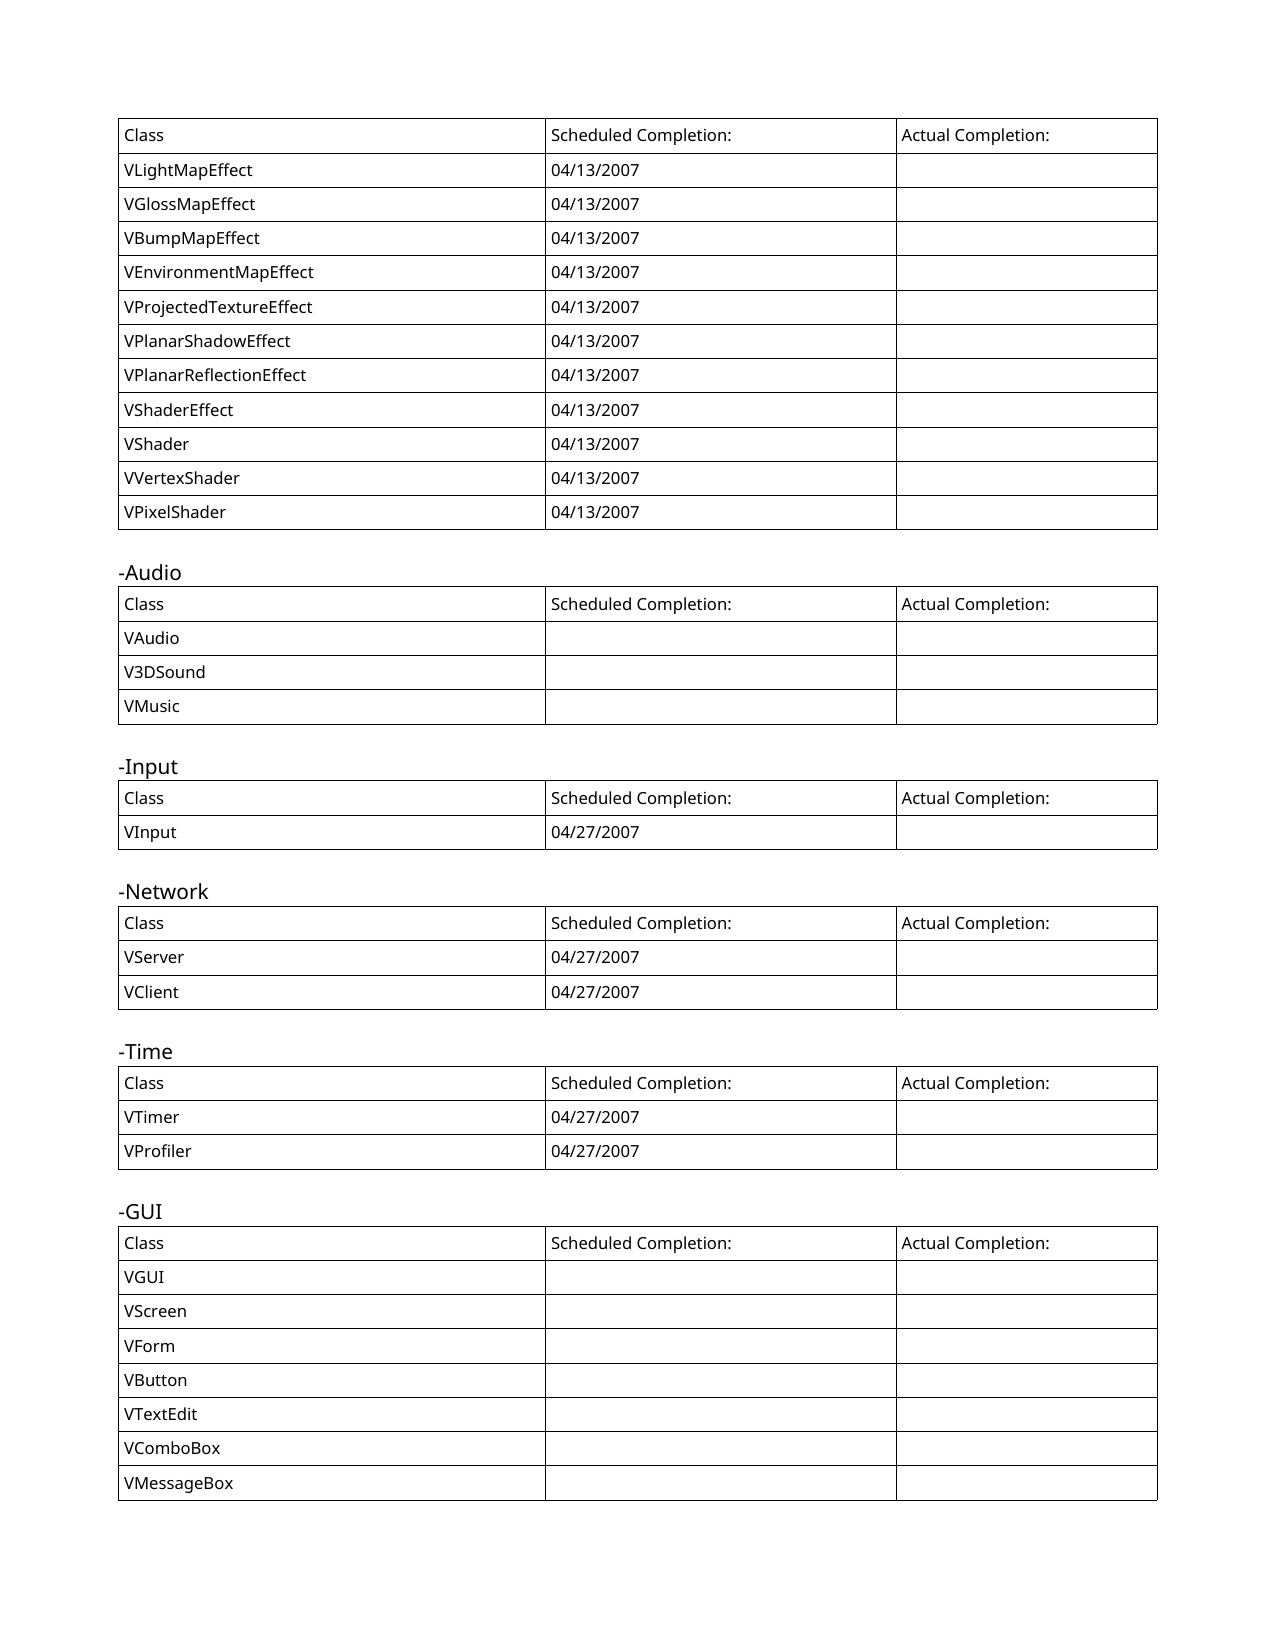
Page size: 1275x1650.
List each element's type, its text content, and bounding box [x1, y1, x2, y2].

table_header Actual Completion: [897, 907, 1157, 940]
table_header Scheduled Completion: [546, 1227, 896, 1260]
table_cell [897, 222, 1157, 255]
text -GUI [118, 1197, 1157, 1226]
text -Time [118, 1037, 1157, 1066]
table_cell [897, 622, 1157, 655]
table_header Scheduled Completion: [546, 119, 896, 152]
table_cell [546, 690, 896, 723]
table_cell VButton [119, 1364, 545, 1397]
table_cell [546, 1364, 896, 1397]
table_cell VShaderEffect [119, 393, 545, 427]
table_cell [897, 816, 1157, 849]
table_cell [897, 1432, 1157, 1465]
table_cell 04/27/2007 [546, 816, 896, 849]
table_cell 04/13/2007 [546, 393, 896, 427]
table_cell [546, 622, 896, 655]
table_cell [897, 1364, 1157, 1397]
table_cell 04/13/2007 [546, 188, 896, 221]
table_header Actual Completion: [897, 119, 1157, 152]
table_cell VTimer [119, 1101, 545, 1134]
table_cell VVertexShader [119, 462, 545, 495]
table_header Class [119, 1067, 545, 1100]
text -Network [118, 877, 1157, 906]
table_cell VInput [119, 816, 545, 849]
table_cell [897, 393, 1157, 427]
table_cell VBumpMapEffect [119, 222, 545, 255]
table_cell 04/27/2007 [546, 976, 896, 1009]
table_cell [897, 359, 1157, 392]
table_cell VPlanarShadowEffect [119, 325, 545, 358]
table_header Class [119, 907, 545, 940]
table_header Actual Completion: [897, 781, 1157, 815]
table_cell [897, 188, 1157, 221]
table_cell [546, 1398, 896, 1431]
table_cell [897, 496, 1157, 529]
table_cell VClient [119, 976, 545, 1009]
table_cell VAudio [119, 622, 545, 655]
table_header Scheduled Completion: [546, 1067, 896, 1100]
table_cell VLightMapEffect [119, 154, 545, 187]
table_cell 04/13/2007 [546, 496, 896, 529]
table_cell [897, 1398, 1157, 1431]
table_cell [897, 1261, 1157, 1294]
table_cell [897, 428, 1157, 461]
table_cell 04/13/2007 [546, 428, 896, 461]
text -Audio [118, 558, 1157, 586]
table_cell VGlossMapEffect [119, 188, 545, 221]
table_cell 04/13/2007 [546, 325, 896, 358]
table_cell VComboBox [119, 1432, 545, 1465]
table_cell VPlanarReflectionEffect [119, 359, 545, 392]
table_cell [546, 1466, 896, 1500]
table_header Actual Completion: [897, 587, 1157, 621]
table_cell 04/13/2007 [546, 222, 896, 255]
table_cell VTextEdit [119, 1398, 545, 1431]
table_cell V3DSound [119, 656, 545, 689]
table_cell 04/13/2007 [546, 154, 896, 187]
table_cell [897, 256, 1157, 289]
table_cell 04/13/2007 [546, 291, 896, 324]
table_header Actual Completion: [897, 1067, 1157, 1100]
table_header Class [119, 587, 545, 621]
table_cell [897, 325, 1157, 358]
table_cell 04/13/2007 [546, 359, 896, 392]
table_header Actual Completion: [897, 1227, 1157, 1260]
table_header Class [119, 781, 545, 815]
table_cell [897, 941, 1157, 974]
table_cell VPixelShader [119, 496, 545, 529]
table_cell VServer [119, 941, 545, 974]
table_header Scheduled Completion: [546, 781, 896, 815]
table_cell [897, 976, 1157, 1009]
text -Input [118, 752, 1157, 780]
table_cell [897, 291, 1157, 324]
table_header Scheduled Completion: [546, 587, 896, 621]
table_cell [897, 1295, 1157, 1328]
table_cell VEnvironmentMapEffect [119, 256, 545, 289]
table_cell [897, 1466, 1157, 1500]
table_cell VProjectedTextureEffect [119, 291, 545, 324]
table_cell [897, 154, 1157, 187]
table_header Scheduled Completion: [546, 907, 896, 940]
table_cell VShader [119, 428, 545, 461]
table_cell 04/27/2007 [546, 1101, 896, 1134]
table_cell VGUI [119, 1261, 545, 1294]
table_cell [546, 1329, 896, 1363]
table_cell 04/13/2007 [546, 256, 896, 289]
table_cell [546, 656, 896, 689]
table_cell 04/27/2007 [546, 941, 896, 974]
table_cell [546, 1432, 896, 1465]
table_cell VProfiler [119, 1135, 545, 1168]
table_cell VScreen [119, 1295, 545, 1328]
table_cell [546, 1295, 896, 1328]
table_cell [897, 690, 1157, 723]
table_header Class [119, 119, 545, 152]
table_cell 04/13/2007 [546, 462, 896, 495]
table_cell VMusic [119, 690, 545, 723]
table_cell [897, 1101, 1157, 1134]
table_cell [897, 1329, 1157, 1363]
table_header Class [119, 1227, 545, 1260]
table_cell [897, 462, 1157, 495]
table_cell VMessageBox [119, 1466, 545, 1500]
table_cell [546, 1261, 896, 1294]
table_cell 04/27/2007 [546, 1135, 896, 1168]
table_cell VForm [119, 1329, 545, 1363]
table_cell [897, 1135, 1157, 1168]
table_cell [897, 656, 1157, 689]
